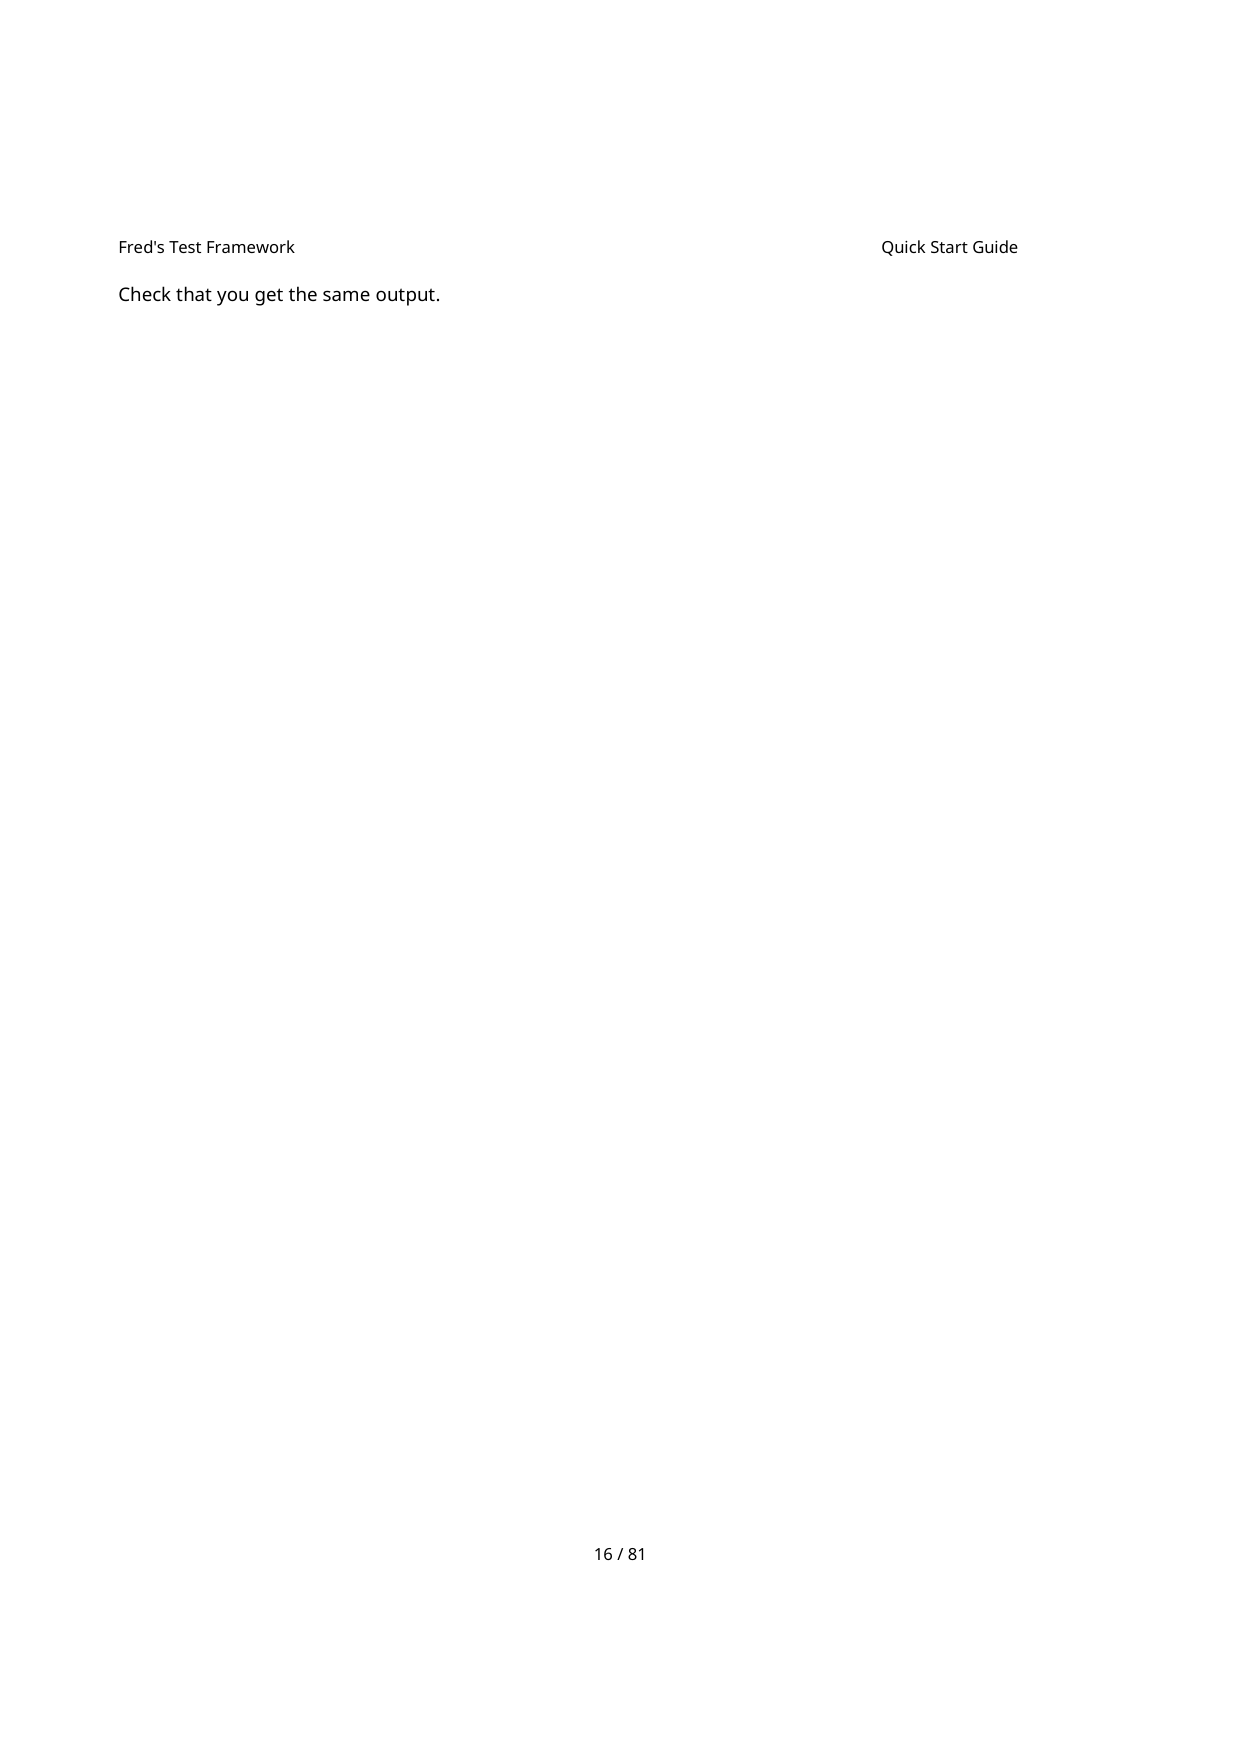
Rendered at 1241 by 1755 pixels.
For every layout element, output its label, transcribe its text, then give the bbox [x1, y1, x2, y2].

text Check that you get the same output. [118, 281, 1122, 307]
